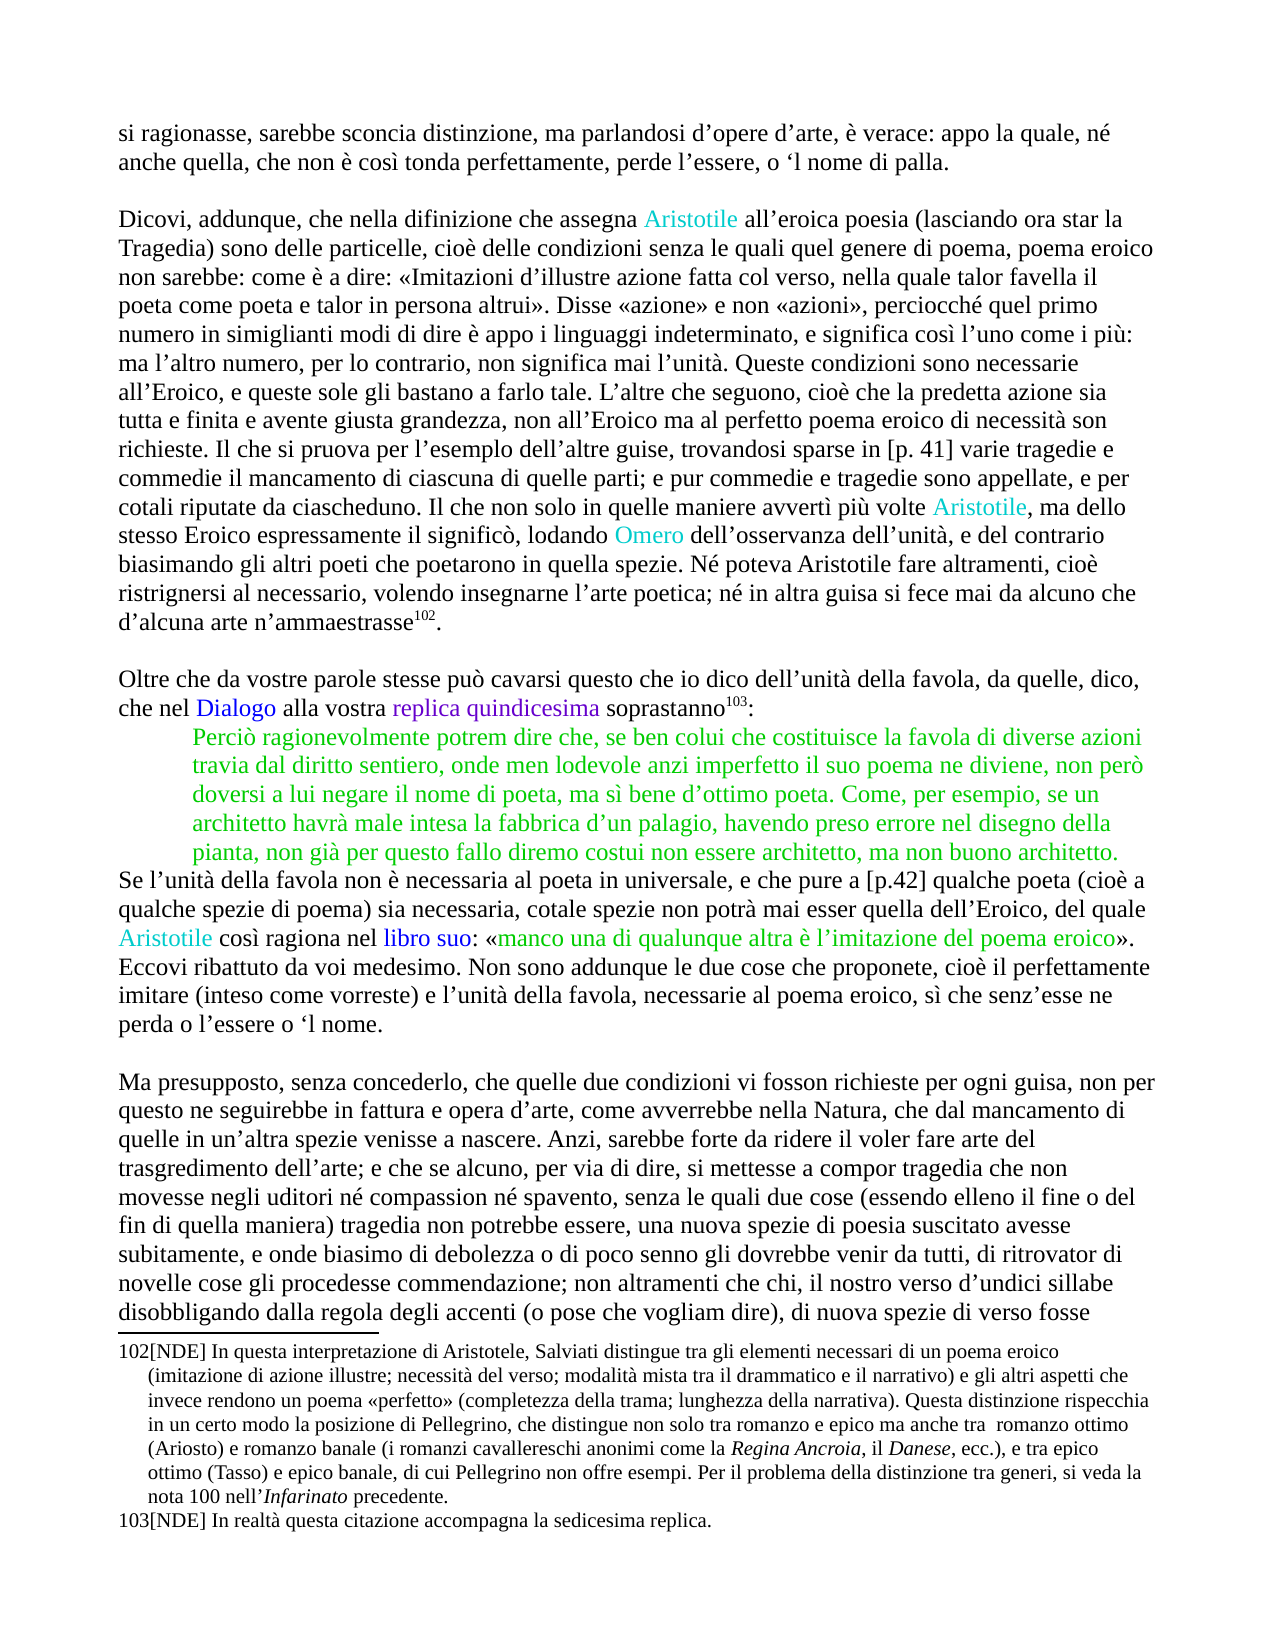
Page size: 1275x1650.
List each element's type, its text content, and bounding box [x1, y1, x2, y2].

text si ragionasse, sarebbe sconcia distinzione, ma parlandosi d’opere d’arte, è verace: appo la quale, né anche quella, che non è così tonda perfettamente, perde l’essere, o ‘l nome di palla. [118, 118, 1157, 176]
text Perciò ragionevolmente potrem dire che, se ben colui che costituisce la favola di diverse azioni travia dal diritto sentiero, onde men lodevole anzi imperfetto il suo poema ne diviene, non però doversi a lui negare il nome di poeta, ma sì bene d’ottimo poeta. Come, per esempio, se un architetto havrà male intesa la fabbrica d’un palagio, havendo preso errore nel disegno della pianta, non già per questo fallo diremo costui non essere architetto, ma non buono architetto. [192, 722, 1157, 866]
text [NDE] In questa interpretazione di Aristotele, Salviati distingue tra gli elementi necessari di un poema eroico (imitazione di azione illustre; necessità del verso; modalità mista tra il drammatico e il narrativo) e gli altri aspetti che invece rendono un poema «perfetto» (completezza della trama; lunghezza della narrativa). Questa distinzione rispecchia in un certo modo la posizione di Pellegrino, che distingue non solo tra romanzo e epico ma anche tra romanzo ottimo (Ariosto) e romanzo banale (i romanzi cavallereschi anonimi come la Regina Ancroia, il Danese, ecc.), e tra epico ottimo (Tasso) e epico banale, di cui Pellegrino non offre esempi. Per il problema della distinzione tra generi, si veda la nota 100 nell’Infarinato precedente. [118, 1339, 1157, 1508]
text Se l’unità della favola non è necessaria al poeta in universale, e che pure a [p.42] qualche poeta (cioè a qualche spezie di poema) sia necessaria, cotale spezie non potrà mai esser quella dell’Eroico, del quale Aristotile così ragiona nel libro suo: «manco una di qualunque altra è l’imitazione del poema eroico». Eccovi ribattuto da voi medesimo. Non sono addunque le due cose che proponete, cioè il perfettamente imitare (inteso come vorreste) e l’unità della favola, necessarie al poema eroico, sì che senz’esse ne perda o l’essere o ‘l nome. [118, 866, 1157, 1038]
text Ma presupposto, senza concederlo, che quelle due condizioni vi fosson richieste per ogni guisa, non per questo ne seguirebbe in fattura e opera d’arte, come avverrebbe nella Natura, che dal mancamento di quelle in un’altra spezie venisse a nascere. Anzi, sarebbe forte da ridere il voler fare arte del trasgredimento dell’arte; e che se alcuno, per via di dire, si mettesse a compor tragedia che non movesse negli uditori né compassion né spavento, senza le quali due cose (essendo elleno il fine o del fin di quella maniera) tragedia non potrebbe essere, una nuova spezie di poesia suscitato avesse subitamente, e onde biasimo di debolezza o di poco senno gli dovrebbe venir da tutti, di ritrovator di novelle cose gli procedesse commendazione; non altramenti che chi, il nostro verso d’undici sillabe disobbligando dalla regola degli accenti (o pose che vogliam dire), di nuova spezie di verso fosse [118, 1067, 1157, 1326]
text Oltre che da vostre parole stesse può cavarsi questo che io dico dell’unità della favola, da quelle, dico, che nel Dialogo alla vostra replica quindicesima soprastanno: [118, 664, 1157, 722]
text [NDE] In realtà questa citazione accompagna la sedicesima replica. [118, 1508, 1157, 1532]
text Dicovi, addunque, che nella difinizione che assegna Aristotile all’eroica poesia (lasciando ora star la Tragedia) sono delle particelle, cioè delle condizioni senza le quali quel genere di poema, poema eroico non sarebbe: come è a dire: «Imitazioni d’illustre azione fatta col verso, nella quale talor favella il poeta come poeta e talor in persona altrui». Disse «azione» e non «azioni», perciocché quel primo numero in simiglianti modi di dire è appo i linguaggi indeterminato, e significa così l’uno come i più: ma l’altro numero, per lo contrario, non significa mai l’unità. Queste condizioni sono necessarie all’Eroico, e queste sole gli bastano a farlo tale. L’altre che seguono, cioè che la predetta azione sia tutta e finita e avente giusta grandezza, non all’Eroico ma al perfetto poema eroico di necessità son richieste. Il che si pruova per l’esemplo dell’altre guise, trovandosi sparse in [p. 41] varie tragedie e commedie il mancamento di ciascuna di quelle parti; e pur commedie e tragedie sono appellate, e per cotali riputate da ciascheduno. Il che non solo in quelle maniere avvertì più volte Aristotile, ma dello stesso Eroico espressamente il significò, lodando Omero dell’osservanza dell’unità, e del contrario biasimando gli altri poeti che poetarono in quella spezie. Né poteva Aristotile fare altramenti, cioè ristrignersi al necessario, volendo insegnarne l’arte poetica; né in altra guisa si fece mai da alcuno che d’alcuna arte n’ammaestrasse. [118, 204, 1157, 636]
